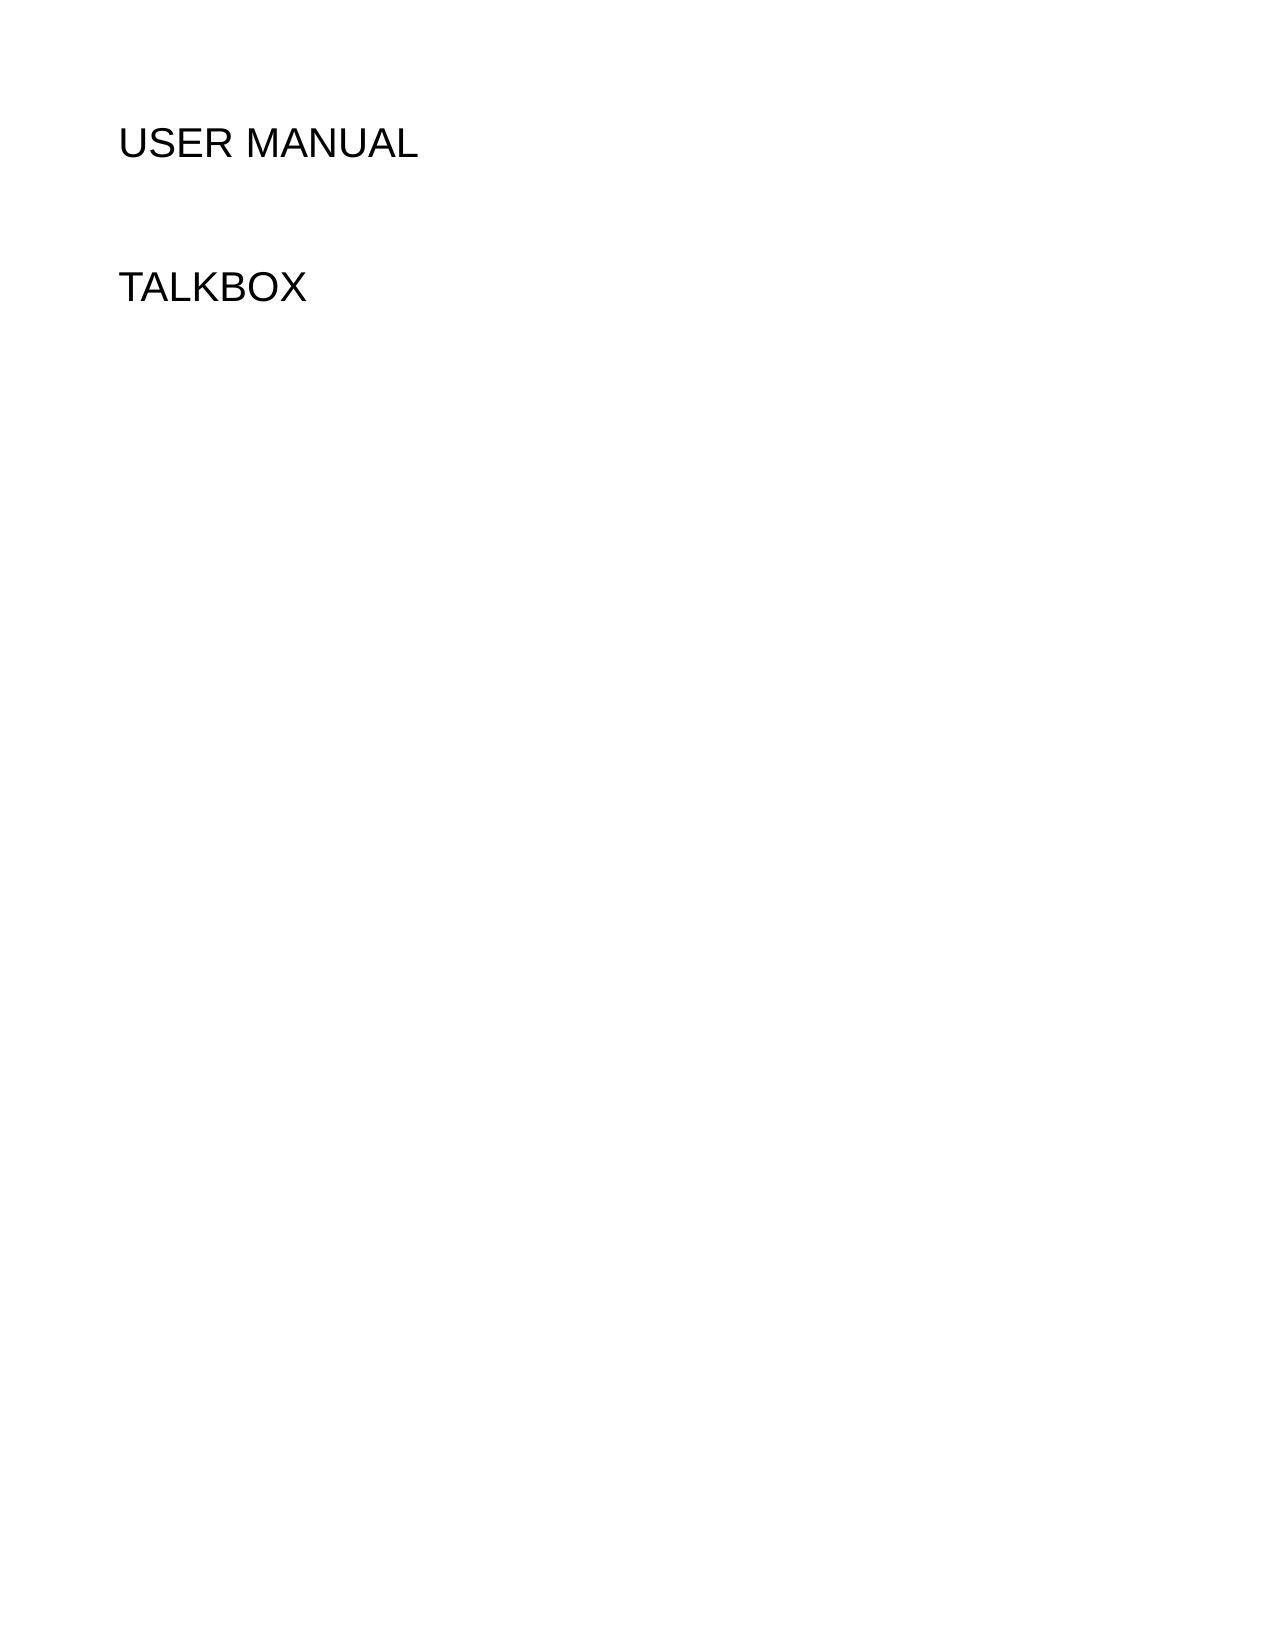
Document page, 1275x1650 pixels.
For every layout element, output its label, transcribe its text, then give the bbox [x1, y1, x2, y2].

text USER MANUAL [118, 118, 1157, 166]
text TALKBOX [118, 262, 1157, 310]
